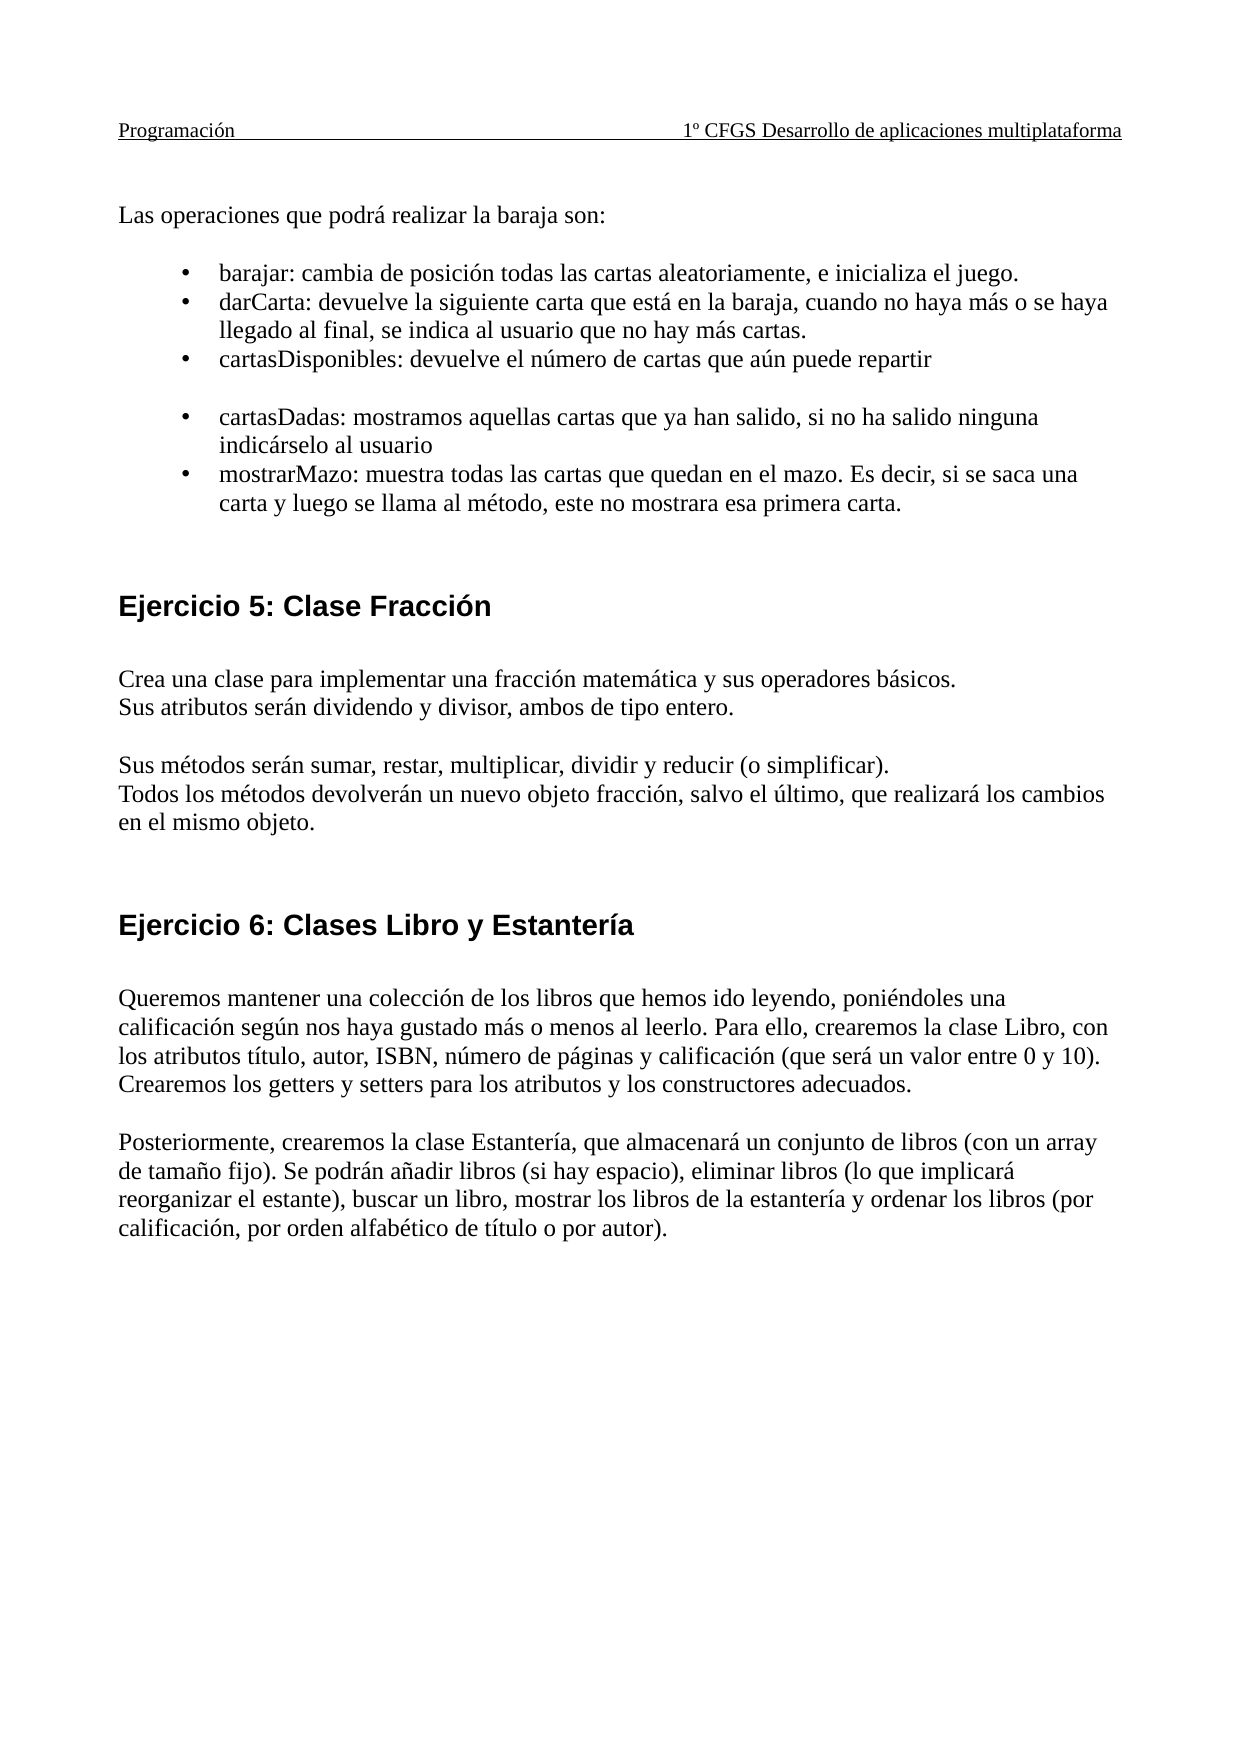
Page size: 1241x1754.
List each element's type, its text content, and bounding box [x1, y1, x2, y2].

text Las operaciones que podrá realizar la baraja son: [118, 200, 1122, 229]
list mostrarMazo: muestra todas las cartas que quedan en el mazo. Es decir, si se saca una carta y luego se llama al método, este no mostrara esa primera carta. [181, 459, 1122, 517]
text Queremos mantener una colección de los libros que hemos ido leyendo, poniéndoles una calificación según nos haya gustado más o menos al leerlo. Para ello, crearemos la clase Libro, con los atributos título, autor, ISBN, número de páginas y calificación (que será un valor entre 0 y 10). Crearemos los getters y setters para los atributos y los constructores adecuados. [118, 983, 1122, 1098]
text Crea una clase para implementar una fracción matemática y sus operadores básicos. [118, 664, 1122, 692]
list barajar: cambia de posición todas las cartas aleatoriamente, e inicializa el juego. [181, 258, 1122, 287]
list cartasDadas: mostramos aquellas cartas que ya han salido, si no ha salido ninguna indicárselo al usuario [181, 402, 1122, 459]
subtitle Ejercicio 5: Clase Fracción [118, 589, 1122, 622]
text Todos los métodos devolverán un nuevo objeto fracción, salvo el último, que realizará los cambios en el mismo objeto. [118, 779, 1122, 836]
text Sus métodos serán sumar, restar, multiplicar, dividir y reducir (o simplificar). [118, 750, 1122, 779]
text Sus atributos serán dividendo y divisor, ambos de tipo entero. [118, 692, 1122, 721]
list cartasDisponibles: devuelve el número de cartas que aún puede repartir [181, 344, 1122, 373]
subtitle Ejercicio 6: Clases Libro y Estantería [118, 908, 1122, 942]
list darCarta: devuelve la siguiente carta que está en la baraja, cuando no haya más o se haya llegado al final, se indica al usuario que no hay más cartas. [181, 287, 1122, 344]
text Posteriormente, crearemos la clase Estantería, que almacenará un conjunto de libros (con un array de tamaño fijo). Se podrán añadir libros (si hay espacio), eliminar libros (lo que implicará reorganizar el estante), buscar un libro, mostrar los libros de la estantería y ordenar los libros (por calificación, por orden alfabético de título o por autor). [118, 1127, 1122, 1242]
